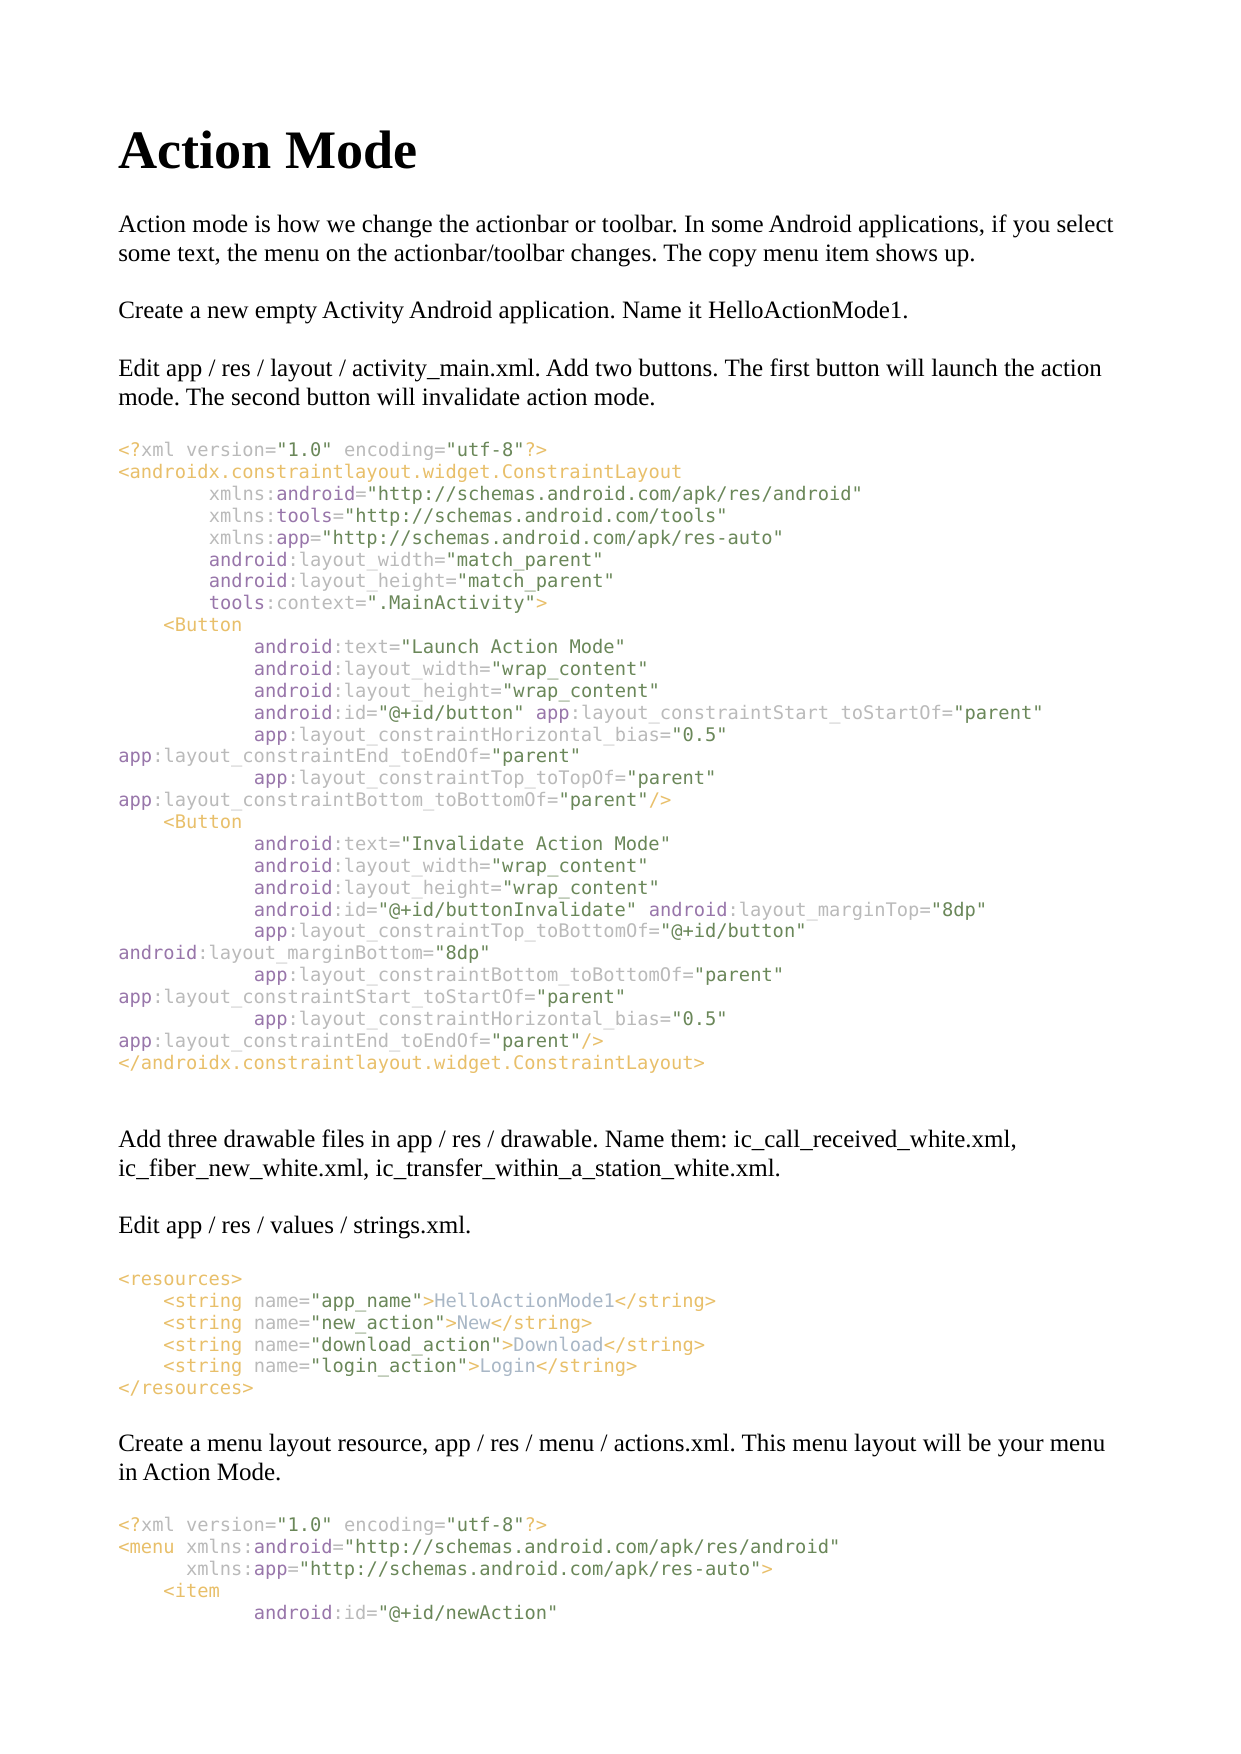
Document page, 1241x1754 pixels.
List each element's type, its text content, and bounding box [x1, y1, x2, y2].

text Add three drawable files in app / res / drawable. Name them: ic_call_received_white.xml, ic_fiber_new_white.xml, ic_transfer_within_a_station_white.xml. [118, 1124, 1122, 1182]
text <?xml version="1.0" encoding="utf-8"?> <androidx.constraintlayout.widget.ConstraintLayout xmlns:android="http://schemas.android.com/apk/res/android" xmlns:tools="http://schemas.android.com/tools" xmlns:app="http://schemas.android.com/apk/res-auto" android:layout_width="match_parent" android:layout_height="match_parent" tools:context=".MainActivity"> <Button android:text="Launch Action Mode" android:layout_width="wrap_content" android:layout_height="wrap_content" android:id="@+id/button" app:layout_constraintStart_toStartOf="parent" app:layout_constraintHorizontal_bias="0.5" app:layout_constraintEnd_toEndOf="parent" app:layout_constraintTop_toTopOf="parent" app:layout_constraintBottom_toBottomOf="parent"/> <Button android:text="Invalidate Action Mode" android:layout_width="wrap_content" android:layout_height="wrap_content" android:id="@+id/buttonInvalidate" android:layout_marginTop="8dp" app:layout_constraintTop_toBottomOf="@+id/button" android:layout_marginBottom="8dp" app:layout_constraintBottom_toBottomOf="parent" app:layout_constraintStart_toStartOf="parent" app:layout_constraintHorizontal_bias="0.5" app:layout_constraintEnd_toEndOf="parent"/> </androidx.constraintlayout.widget.ConstraintLayout> [118, 439, 1122, 1073]
text <?xml version="1.0" encoding="utf-8"?> <menu xmlns:android="http://schemas.android.com/apk/res/android" xmlns:app="http://schemas.android.com/apk/res-auto"> <item android:id="@+id/newAction" [118, 1514, 1122, 1623]
text Edit app / res / layout / activity_main.xml. Add two buttons. The first button will launch the action mode. The second button will invalidate action mode. [118, 353, 1122, 410]
text Create a menu layout resource, app / res / menu / actions.xml. This menu layout will be your menu in Action Mode. [118, 1428, 1122, 1485]
text <resources> <string name="app_name">HelloActionMode1</string> <string name="new_action">New</string> <string name="download_action">Download</string> <string name="login_action">Login</string> </resources> [118, 1268, 1122, 1399]
text Create a new empty Activity Android application. Name it HelloActionMode1. [118, 295, 1122, 324]
text Action Mode [118, 118, 1122, 180]
text Action mode is how we change the actionbar or toolbar. In some Android applications, if you select some text, the menu on the actionbar/toolbar changes. The copy menu item shows up. [118, 209, 1122, 267]
text Edit app / res / values / strings.xml. [118, 1210, 1122, 1239]
